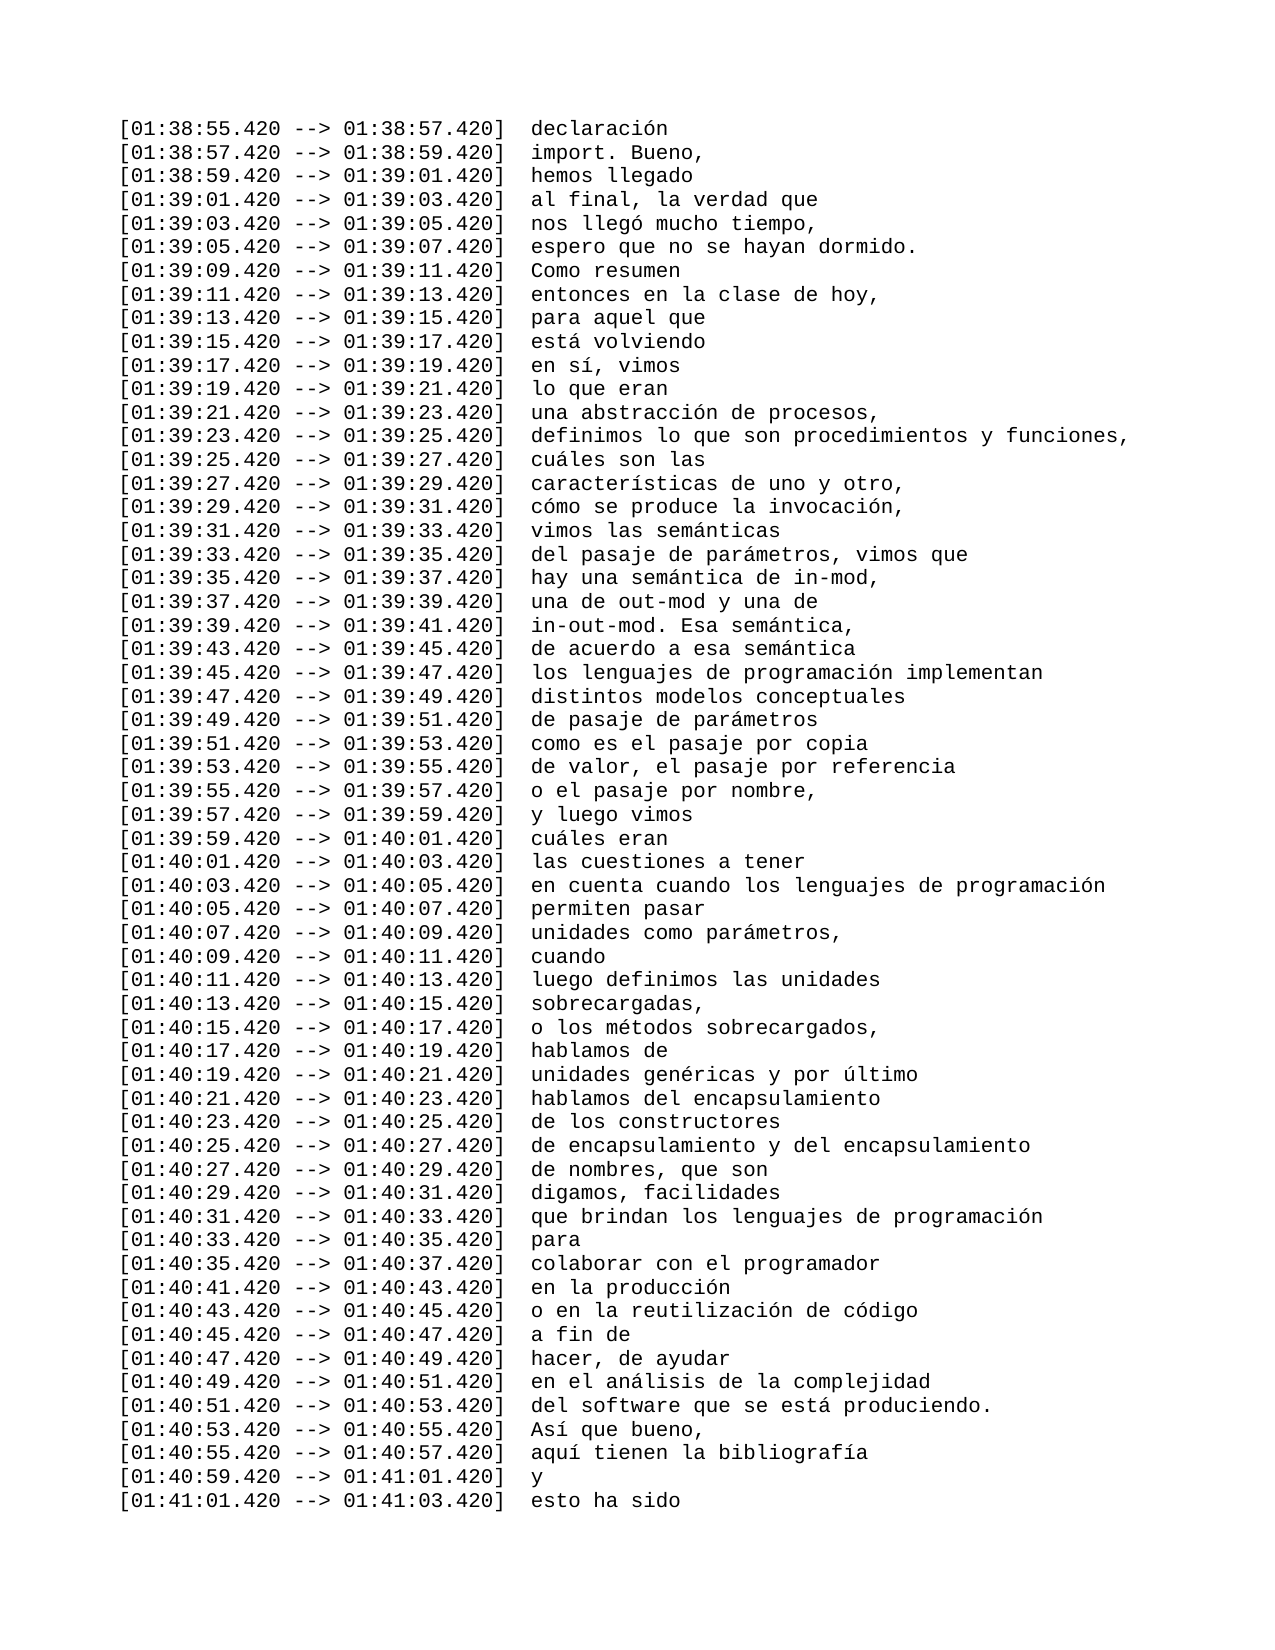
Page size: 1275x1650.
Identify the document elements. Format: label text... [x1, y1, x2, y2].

text [01:39:55.420 --> 01:39:57.420] o el pasaje por nombre, [118, 780, 1157, 804]
text [01:41:01.420 --> 01:41:03.420] esto ha sido [118, 1489, 1157, 1513]
text [01:39:19.420 --> 01:39:21.420] lo que eran [118, 378, 1157, 402]
text [01:39:01.420 --> 01:39:03.420] al final, la verdad que [118, 189, 1157, 213]
text [01:39:45.420 --> 01:39:47.420] los lenguajes de programación implementan [118, 662, 1157, 686]
text [01:40:59.420 --> 01:41:01.420] y [118, 1466, 1157, 1489]
text [01:40:35.420 --> 01:40:37.420] colaborar con el programador [118, 1253, 1157, 1277]
text [01:40:31.420 --> 01:40:33.420] que brindan los lenguajes de programación [118, 1206, 1157, 1229]
text [01:40:17.420 --> 01:40:19.420] hablamos de [118, 1040, 1157, 1064]
text [01:39:03.420 --> 01:39:05.420] nos llegó mucho tiempo, [118, 213, 1157, 236]
text [01:40:49.420 --> 01:40:51.420] en el análisis de la complejidad [118, 1371, 1157, 1395]
text [01:39:43.420 --> 01:39:45.420] de acuerdo a esa semántica [118, 638, 1157, 662]
text [01:40:53.420 --> 01:40:55.420] Así que bueno, [118, 1419, 1157, 1442]
text [01:39:23.420 --> 01:39:25.420] definimos lo que son procedimientos y funciones, [118, 426, 1157, 449]
text [01:39:35.420 --> 01:39:37.420] hay una semántica de in-mod, [118, 567, 1157, 591]
text [01:39:33.420 --> 01:39:35.420] del pasaje de parámetros, vimos que [118, 544, 1157, 567]
text [01:40:07.420 --> 01:40:09.420] unidades como parámetros, [118, 922, 1157, 946]
text [01:40:51.420 --> 01:40:53.420] del software que se está produciendo. [118, 1395, 1157, 1419]
text [01:39:51.420 --> 01:39:53.420] como es el pasaje por copia [118, 733, 1157, 757]
text [01:39:21.420 --> 01:39:23.420] una abstracción de procesos, [118, 402, 1157, 426]
text [01:40:19.420 --> 01:40:21.420] unidades genéricas y por último [118, 1064, 1157, 1088]
text [01:38:59.420 --> 01:39:01.420] hemos llegado [118, 165, 1157, 189]
text [01:39:17.420 --> 01:39:19.420] en sí, vimos [118, 354, 1157, 378]
text [01:39:57.420 --> 01:39:59.420] y luego vimos [118, 804, 1157, 827]
text [01:40:45.420 --> 01:40:47.420] a fin de [118, 1324, 1157, 1348]
text [01:40:41.420 --> 01:40:43.420] en la producción [118, 1277, 1157, 1300]
text [01:39:47.420 --> 01:39:49.420] distintos modelos conceptuales [118, 686, 1157, 709]
text [01:39:49.420 --> 01:39:51.420] de pasaje de parámetros [118, 709, 1157, 733]
text [01:39:53.420 --> 01:39:55.420] de valor, el pasaje por referencia [118, 757, 1157, 780]
text [01:40:05.420 --> 01:40:07.420] permiten pasar [118, 898, 1157, 922]
text [01:39:27.420 --> 01:39:29.420] características de uno y otro, [118, 473, 1157, 496]
text [01:39:11.420 --> 01:39:13.420] entonces en la clase de hoy, [118, 284, 1157, 307]
text [01:39:29.420 --> 01:39:31.420] cómo se produce la invocación, [118, 496, 1157, 520]
text [01:40:43.420 --> 01:40:45.420] o en la reutilización de código [118, 1300, 1157, 1324]
text [01:40:09.420 --> 01:40:11.420] cuando [118, 946, 1157, 969]
text [01:38:57.420 --> 01:38:59.420] import. Bueno, [118, 142, 1157, 165]
text [01:40:55.420 --> 01:40:57.420] aquí tienen la bibliografía [118, 1442, 1157, 1466]
text [01:39:09.420 --> 01:39:11.420] Como resumen [118, 260, 1157, 284]
text [01:40:11.420 --> 01:40:13.420] luego definimos las unidades [118, 969, 1157, 993]
text [01:38:55.420 --> 01:38:57.420] declaración [118, 118, 1157, 142]
text [01:39:05.420 --> 01:39:07.420] espero que no se hayan dormido. [118, 236, 1157, 260]
text [01:39:37.420 --> 01:39:39.420] una de out-mod y una de [118, 591, 1157, 615]
text [01:39:13.420 --> 01:39:15.420] para aquel que [118, 307, 1157, 331]
text [01:40:27.420 --> 01:40:29.420] de nombres, que son [118, 1158, 1157, 1182]
text [01:40:47.420 --> 01:40:49.420] hacer, de ayudar [118, 1348, 1157, 1371]
text [01:40:33.420 --> 01:40:35.420] para [118, 1229, 1157, 1253]
text [01:40:15.420 --> 01:40:17.420] o los métodos sobrecargados, [118, 1017, 1157, 1040]
text [01:39:15.420 --> 01:39:17.420] está volviendo [118, 331, 1157, 354]
text [01:39:39.420 --> 01:39:41.420] in-out-mod. Esa semántica, [118, 615, 1157, 638]
text [01:40:23.420 --> 01:40:25.420] de los constructores [118, 1111, 1157, 1135]
text [01:40:21.420 --> 01:40:23.420] hablamos del encapsulamiento [118, 1088, 1157, 1111]
text [01:40:13.420 --> 01:40:15.420] sobrecargadas, [118, 993, 1157, 1017]
text [01:40:01.420 --> 01:40:03.420] las cuestiones a tener [118, 851, 1157, 875]
text [01:40:29.420 --> 01:40:31.420] digamos, facilidades [118, 1182, 1157, 1206]
text [01:39:59.420 --> 01:40:01.420] cuáles eran [118, 827, 1157, 851]
text [01:39:31.420 --> 01:39:33.420] vimos las semánticas [118, 520, 1157, 544]
text [01:40:03.420 --> 01:40:05.420] en cuenta cuando los lenguajes de programación [118, 875, 1157, 898]
text [01:39:25.420 --> 01:39:27.420] cuáles son las [118, 449, 1157, 473]
text [01:40:25.420 --> 01:40:27.420] de encapsulamiento y del encapsulamiento [118, 1135, 1157, 1158]
